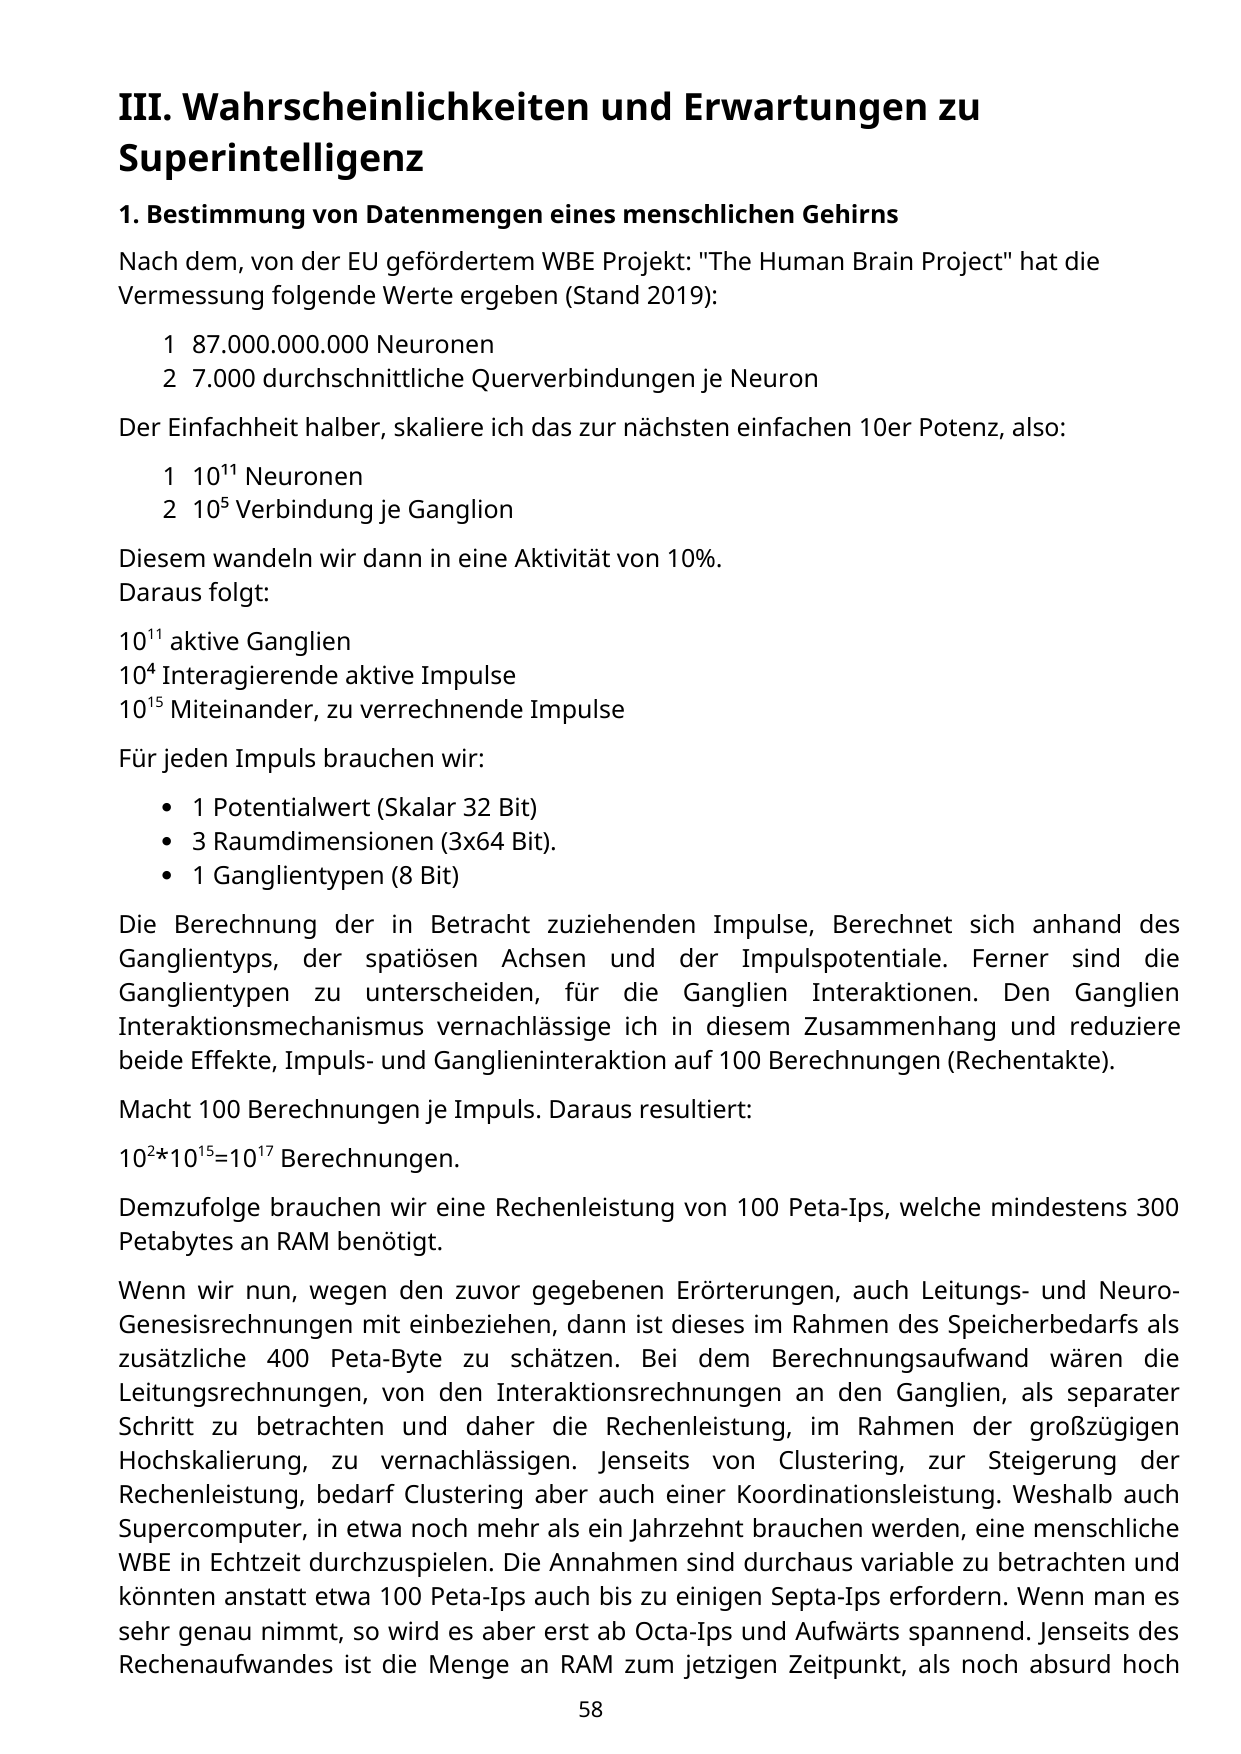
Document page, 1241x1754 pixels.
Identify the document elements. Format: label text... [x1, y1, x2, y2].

list 10¹¹ Neuronen [162, 458, 1181, 492]
list 87.000.000.000 Neuronen [162, 326, 1181, 360]
text Wenn wir nun, wegen den zuvor gegebenen Erörterungen, auch Leitungs- und Neuro-Genesisrechnungen mit einbeziehen, dann ist dieses im Rahmen des Speicherbedarfs als zusätzliche 400 Peta-Byte zu schätzen. Bei dem Berechnungsaufwand wären die Leitungsrechnungen, von den Interaktionsrechnungen an den Ganglien, als separater Schritt zu betrachten und daher die Rechenleistung, im Rahmen der großzügigen Hochskalierung, zu vernachlässigen. Jenseits von Clustering, zur Steigerung der Rechenleistung, bedarf Clustering aber auch einer Koordinationsleistung. Weshalb auch Supercomputer, in etwa noch mehr als ein Jahrzehnt brauchen werden, eine menschliche WBE in Echtzeit durchzuspielen. Die Annahmen sind durchaus variable zu betrachten und könnten anstatt etwa 100 Peta-Ips auch bis zu einigen Septa-Ips erfordern. Wenn man es sehr genau nimmt, so wird es aber erst ab Octa-Ips und Aufwärts spannend. Jenseits des Rechenaufwandes ist die Menge an RAM zum jetzigen Zeitpunkt, als noch absurd hoch [118, 1272, 1181, 1681]
text Die Berechnung der in Betracht zuziehenden Impulse, Berechnet sich anhand des Ganglientyps, der spatiösen Achsen und der Impulspotentiale. Ferner sind die Ganglientypen zu unterscheiden, für die Ganglien Interaktionen. Den Ganglien Interaktionsmechanismus vernachlässige ich in diesem Zusammen­hang und reduziere beide Effekte, Impuls- und Ganglieninteraktion auf 100 Berechnungen (Rechentakte). [118, 907, 1181, 1077]
list 3 Raumdimensionen (3x64 Bit). [162, 824, 1181, 858]
text 102*1015=1017 Berechnungen. [118, 1141, 1181, 1175]
text Diesem wandeln wir dann in eine Aktivität von 10%. Daraus folgt: [118, 541, 1181, 609]
text Der Einfachheit halber, skaliere ich das zur nächsten einfachen 10er Potenz, also: [118, 409, 1181, 443]
text Nach dem, von der EU gefördertem WBE Projekt: "The Human Brain Project" hat die Vermessung folgende Werte ergeben (Stand 2019): [118, 243, 1181, 312]
text 1011 aktive Ganglien 10⁴ Interagierende aktive Impulse 1015 Miteinander, zu verrechnende Impulse [118, 624, 1181, 726]
text Macht 100 Berechnungen je Impuls. Daraus resultiert: [118, 1092, 1181, 1126]
list 7.000 durchschnittliche Querverbindungen je Neuron [162, 360, 1181, 394]
list 10⁵ Verbindung je Ganglion [162, 492, 1181, 526]
subtitle III. Wahrscheinlichkeiten und Erwartungen zu Superintelligenz [118, 80, 1181, 182]
list 1 Potentialwert (Skalar 32 Bit) [162, 790, 1181, 824]
subtitle 1. Bestimmung von Datenmengen eines menschlichen Gehirns [118, 197, 1181, 231]
list 1 Ganglientypen (8 Bit) [162, 858, 1181, 892]
text Demzufolge brauchen wir eine Rechenleistung von 100 Peta-Ips, welche mindestens 300 Petabytes an RAM benötigt. [118, 1189, 1181, 1258]
text Für jeden Impuls brauchen wir: [118, 741, 1181, 775]
